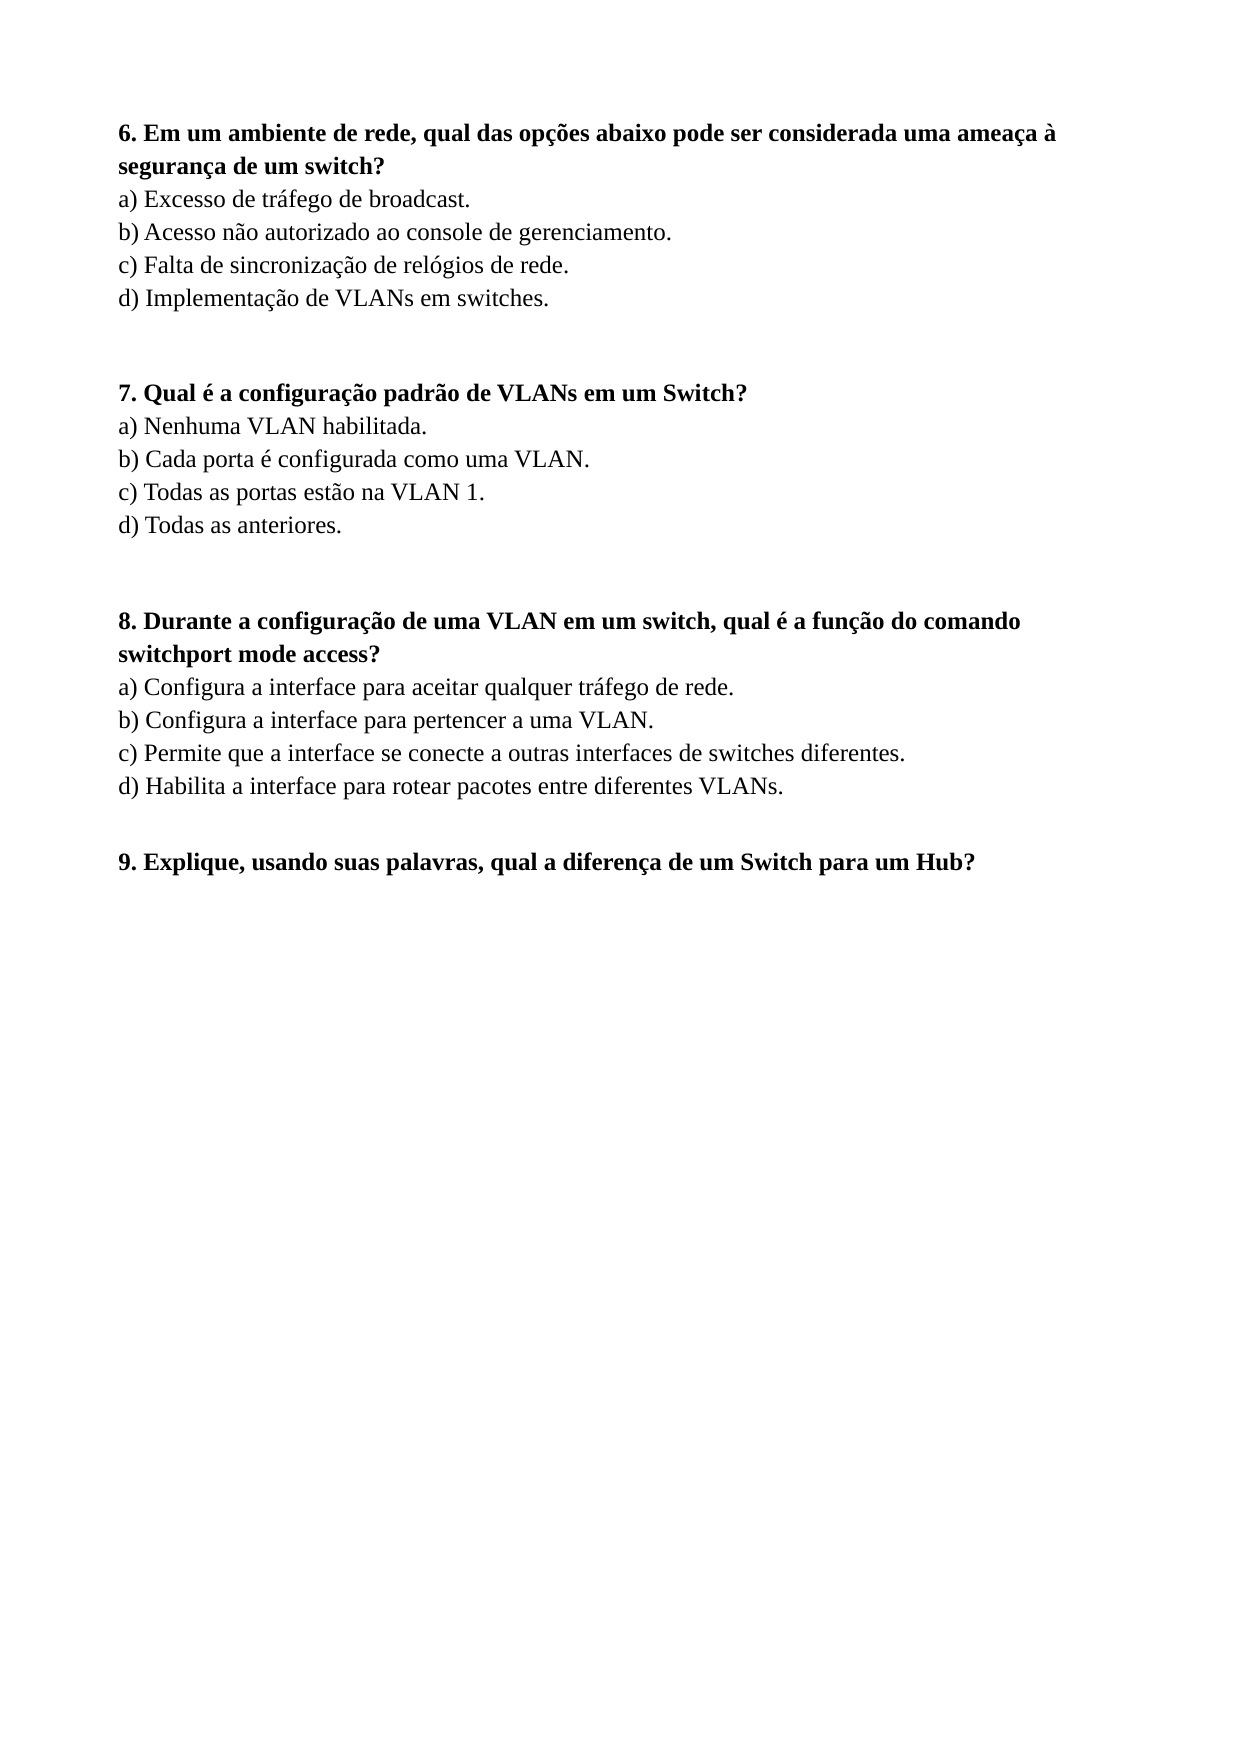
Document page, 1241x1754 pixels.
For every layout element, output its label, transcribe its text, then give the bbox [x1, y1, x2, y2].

text 7. Qual é a configuração padrão de VLANs em um Switch? a) Nenhuma VLAN habilitada. b) Cada porta é configurada como uma VLAN. c) Todas as portas estão na VLAN 1. d) Todas as anteriores. [118, 378, 1122, 539]
text 9. Explique, usando suas palavras, qual a diferença de um Switch para um Hub? [118, 847, 1122, 876]
text 6. Em um ambiente de rede, qual das opções abaixo pode ser considerada uma ameaça à segurança de um switch? a) Excesso de tráfego de broadcast. b) Acesso não autorizado ao console de gerenciamento. c) Falta de sincronização de relógios de rede. d) Implementação de VLANs em switches. [118, 118, 1122, 312]
text 8. Durante a configuração de uma VLAN em um switch, qual é a função do comando switchport mode access? a) Configura a interface para aceitar qualquer tráfego de rede. b) Configura a interface para pertencer a uma VLAN. c) Permite que a interface se conecte a outras interfaces de switches diferentes. d) Habilita a interface para rotear pacotes entre diferentes VLANs. [118, 606, 1122, 799]
